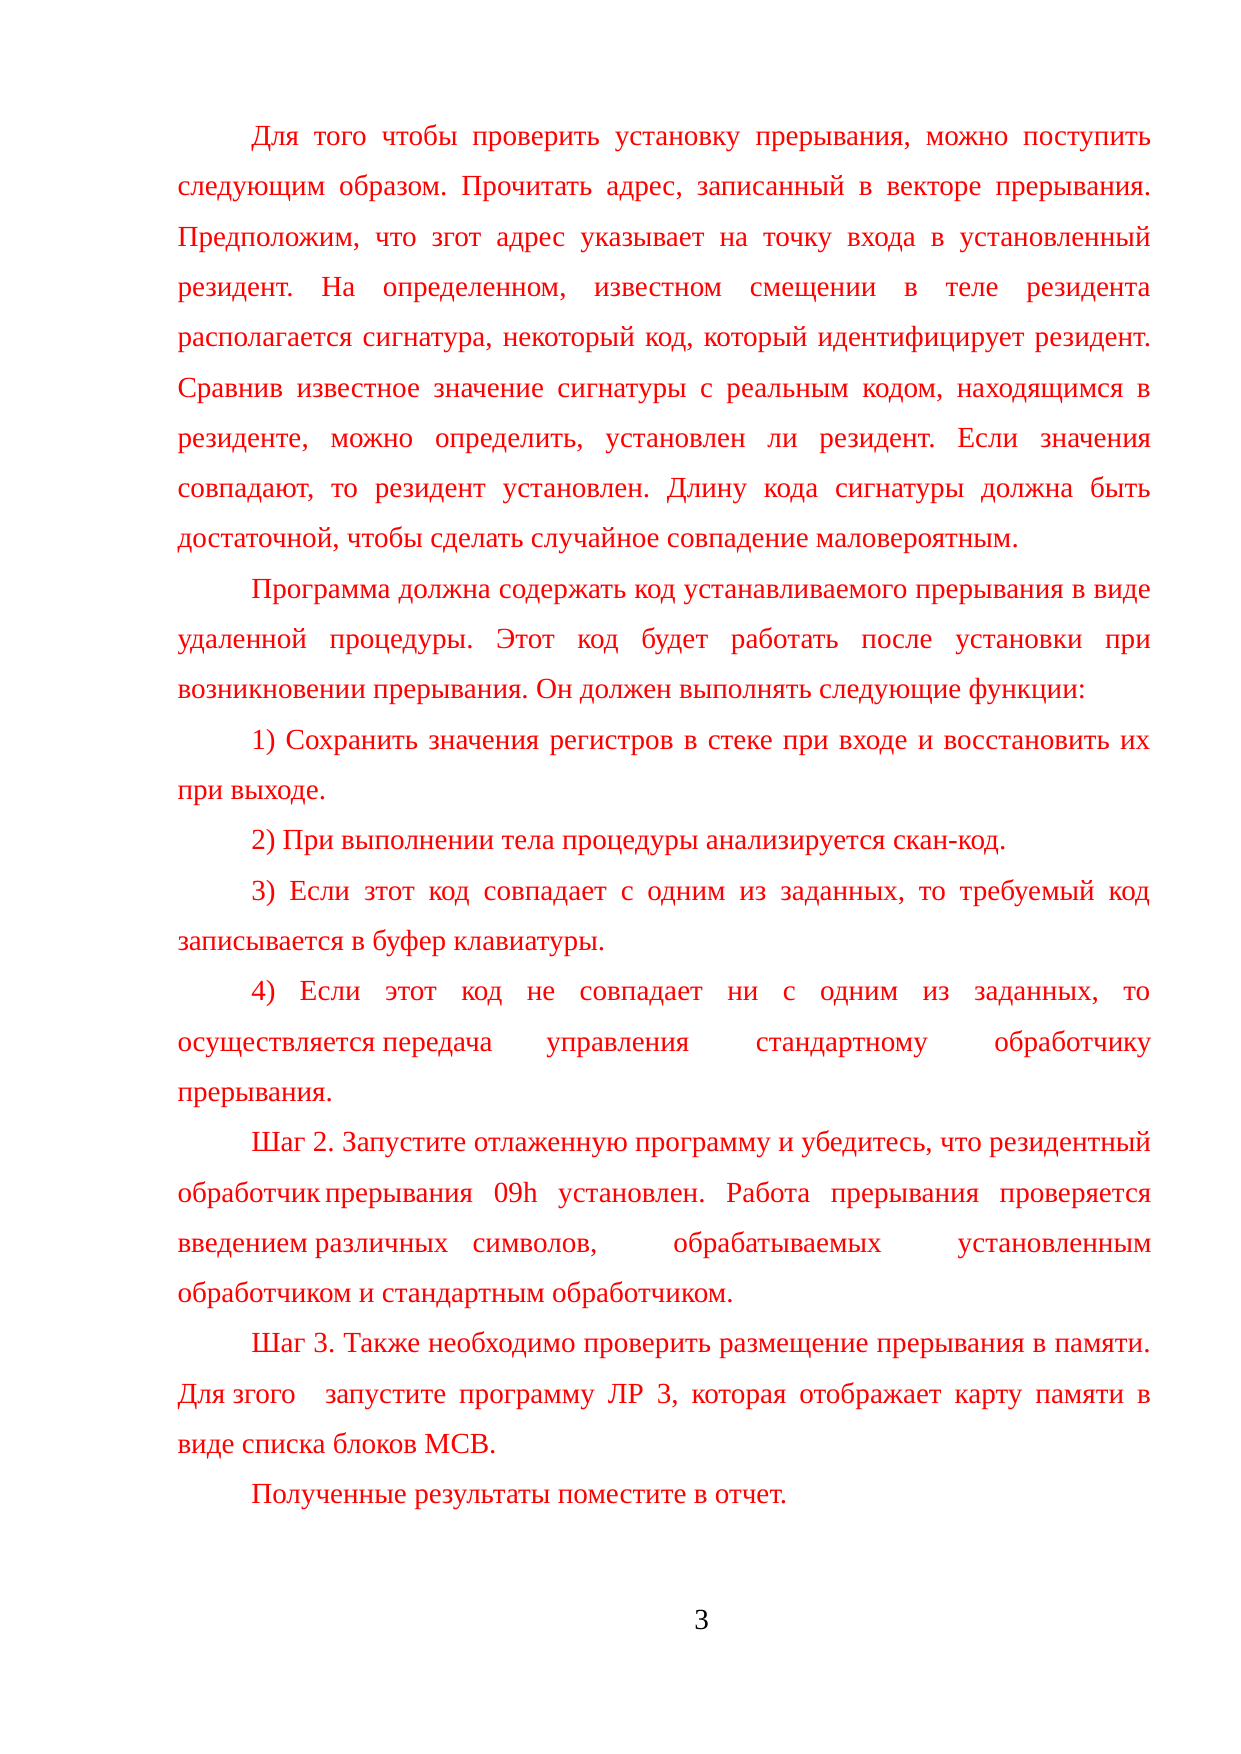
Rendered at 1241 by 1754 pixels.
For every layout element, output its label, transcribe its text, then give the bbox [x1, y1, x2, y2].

text 3) Если зтот код совпадает с одним из заданных, то требуемый код записывается в буфер клавиатуры. [177, 873, 1152, 957]
text 4) Если этот код не совпадает ни с одним из заданных, то осуществляется передача управления стандартному обработчику прерывания. [177, 973, 1152, 1108]
text Шаг 3. Также необходимо проверить размещение прерывания в памяти. Для згого запустите программу ЛР 3, которая отображает карту памяти в виде списка блоков MCB. [177, 1326, 1152, 1460]
text Шаг 2. Запустите отлаженную программу и убедитесь, что резидентный обработчик прерывания 09h установлен. Работа прерывания проверяется введением различных символов, обрабатываемых установленным обработчиком и стандартным обработчиком. [177, 1124, 1152, 1309]
text Полученные результаты поместите в отчет. [177, 1477, 1152, 1510]
text 1) Сохранить значения регистров в стеке при входе и восстановить их при выходе. [177, 722, 1152, 806]
text Программа должна содержать код устанавливаемого прерывания в виде удаленной процедуры. Этот код будет работать после установки при возникновении прерывания. Он должен выполнять следующие функции: [177, 571, 1152, 705]
text Для того чтобы проверить установку прерывания, можно поступить следующим образом. Прочитать адрес, записанный в векторе прерывания. Предположим, что згот адрес указывает на точку входа в установленный резидент. На определенном, известном смещении в теле резидента располагается сигнатура, некоторый код, который идентифицирует резидент. Сравнив известное значение сигнатуры с реальным кодом, находящимся в резиденте, можно определить, установлен ли резидент. Если значения совпадают, то резидент установлен. Длину кода сигнатуры должна быть достаточной, чтобы сделать случайное совпадение маловероятным. [177, 118, 1152, 554]
text 2) При выполнении тела процедуры анализируется скан-код. [177, 822, 1152, 856]
